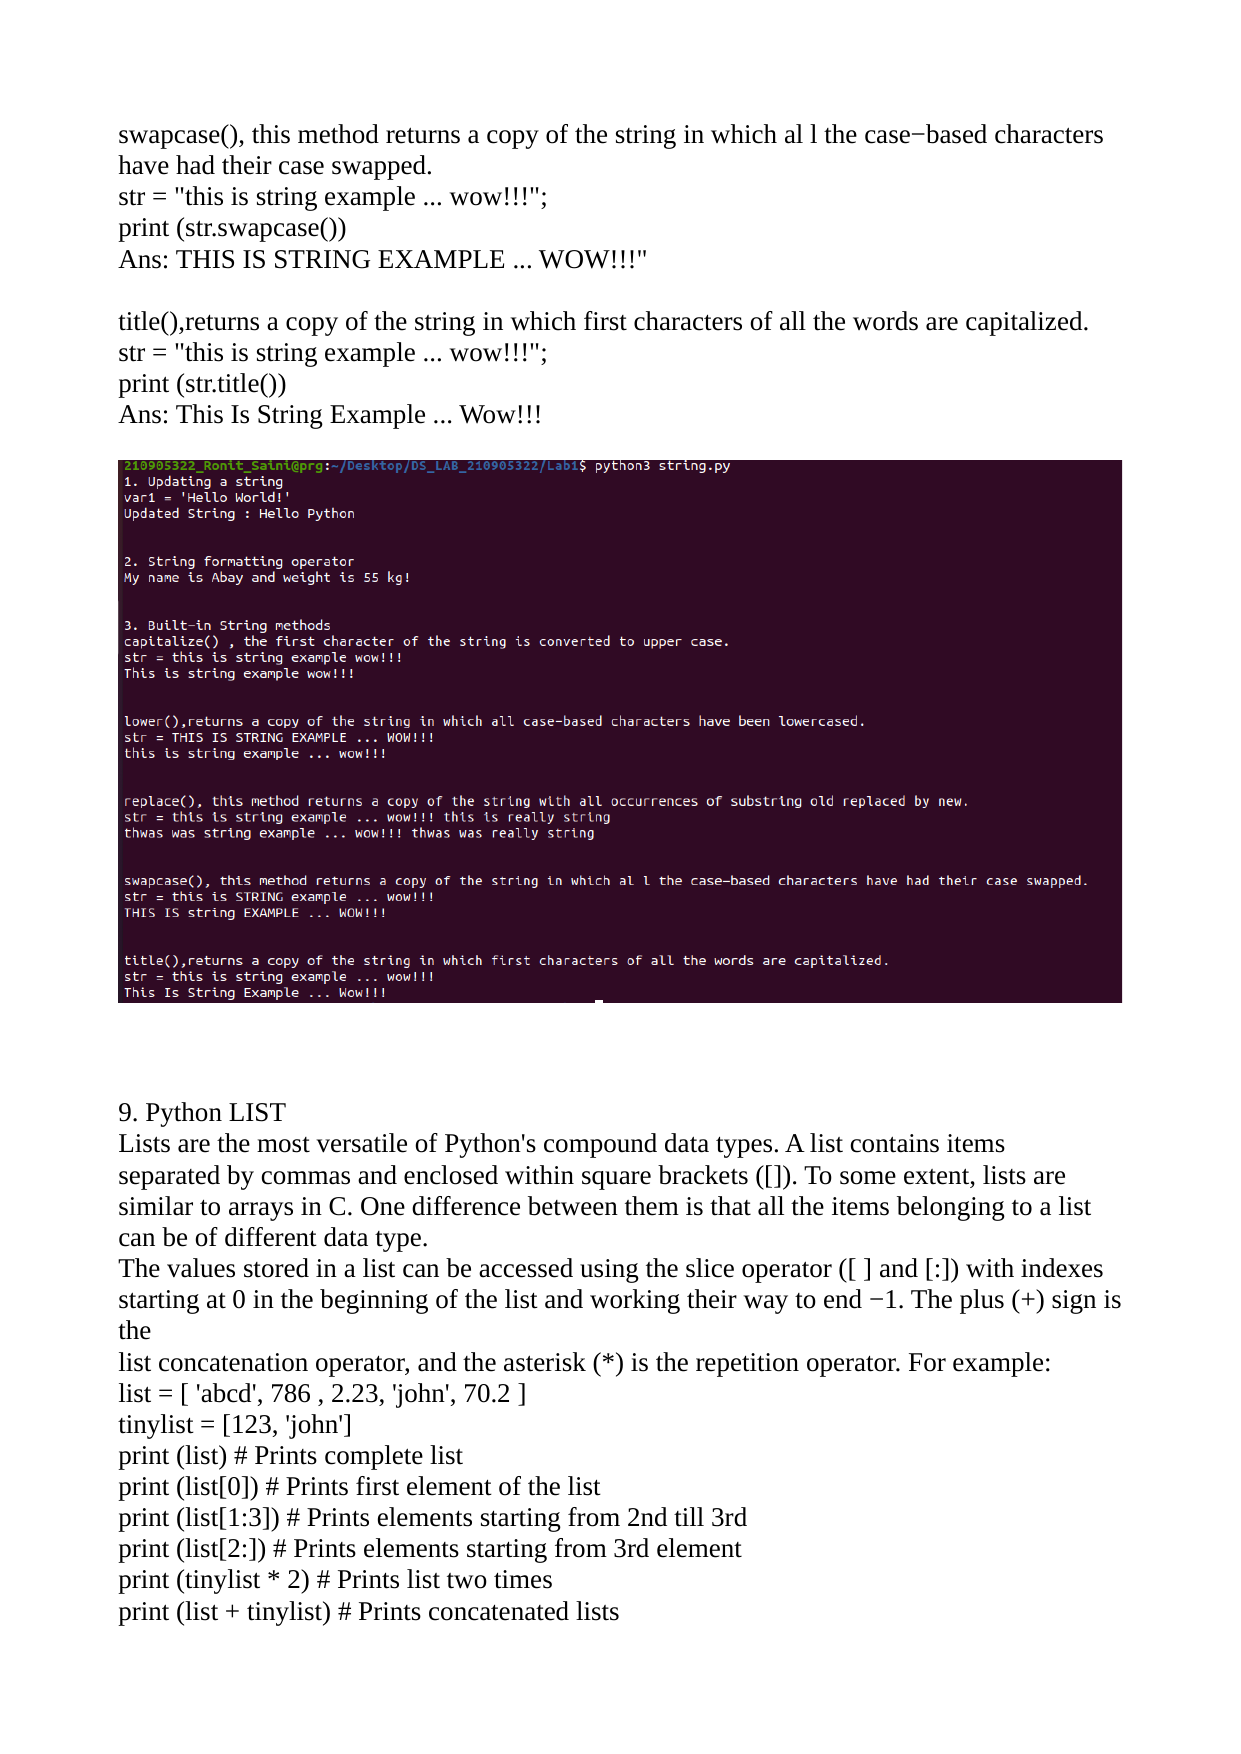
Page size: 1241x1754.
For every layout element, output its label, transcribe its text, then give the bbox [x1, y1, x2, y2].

text have had their case swapped. [118, 149, 1122, 180]
text Ans: THIS IS STRING EXAMPLE ... WOW!!!" [118, 243, 1122, 274]
text print (str.title()) [118, 367, 1122, 398]
text print (list) # Prints complete list [118, 1439, 1122, 1470]
text title(),returns a copy of the string in which first characters of all the words are capitalized. [118, 305, 1122, 336]
text str = "this is string example ... wow!!!"; [118, 336, 1122, 367]
text print (str.swapcase()) [118, 212, 1122, 243]
text tinylist = [123, 'john'] [118, 1408, 1122, 1439]
text swapcase(), this method returns a copy of the string in which al l the case−based characters [118, 118, 1122, 149]
text print (list[2:]) # Prints elements starting from 3rd element [118, 1532, 1122, 1564]
text str = "this is string example ... wow!!!"; [118, 180, 1122, 212]
text print (list[1:3]) # Prints elements starting from 2nd till 3rd [118, 1501, 1122, 1532]
text The values stored in a list can be accessed using the slice operator ([ ] and [:]) with indexes [118, 1252, 1122, 1283]
text Ans: This Is String Example ... Wow!!! [118, 398, 1122, 429]
text list concatenation operator, and the asterisk (*) is the repetition operator. For example: [118, 1346, 1122, 1377]
text print (list + tinylist) # Prints concatenated lists [118, 1595, 1122, 1626]
text separated by commas and enclosed within square brackets ([]). To some extent, lists are [118, 1159, 1122, 1190]
text similar to arrays in C. One difference between them is that all the items belonging to a list [118, 1190, 1122, 1221]
text starting at 0 in the beginning of the list and working their way to end −1. The plus (+) sign is the [118, 1283, 1122, 1346]
text Lists are the most versatile of Python's compound data types. A list contains items [118, 1128, 1122, 1159]
text 9. Python LIST [118, 1096, 1122, 1128]
picture [118, 460, 1123, 1003]
text can be of different data type. [118, 1221, 1122, 1252]
text list = [ 'abcd', 786 , 2.23, 'john', 70.2 ] [118, 1377, 1122, 1408]
text print (tinylist * 2) # Prints list two times [118, 1564, 1122, 1595]
text print (list[0]) # Prints first element of the list [118, 1470, 1122, 1501]
